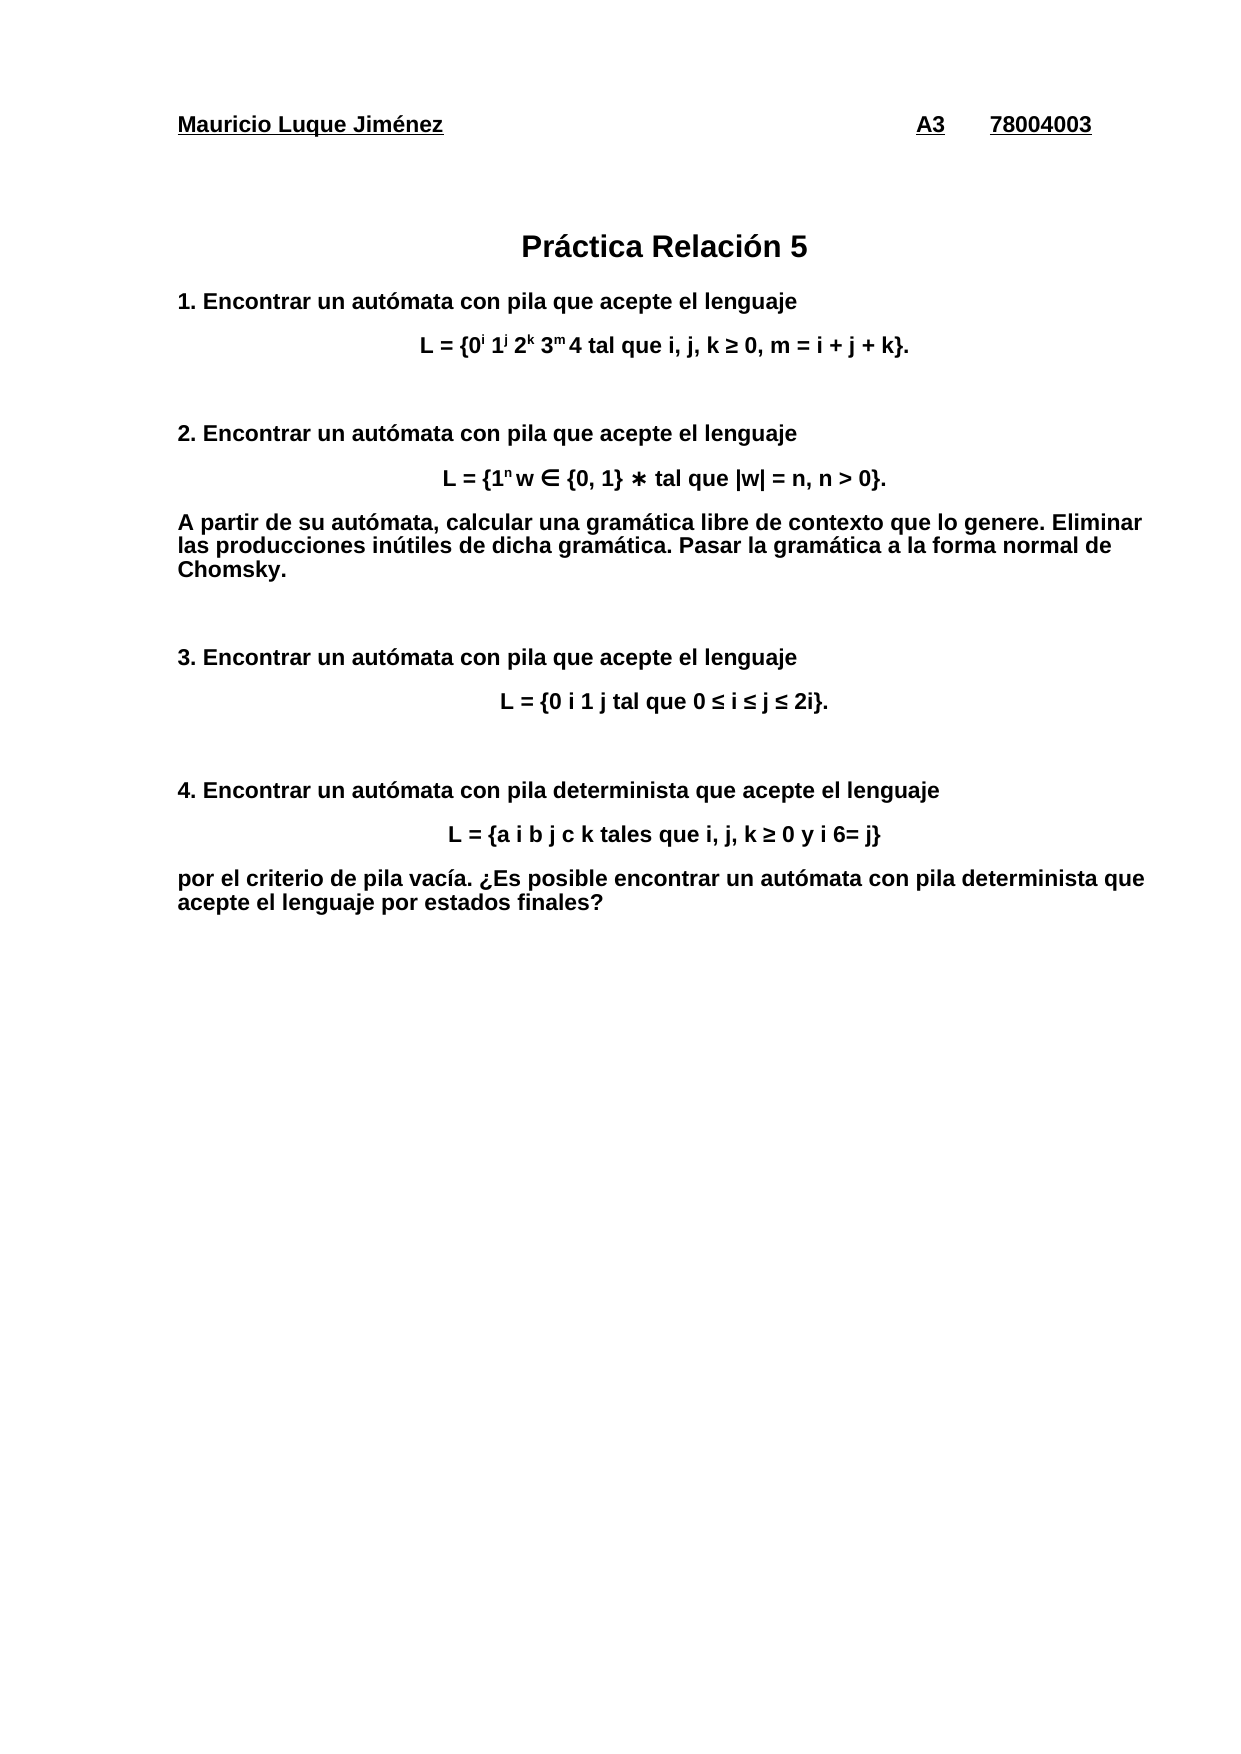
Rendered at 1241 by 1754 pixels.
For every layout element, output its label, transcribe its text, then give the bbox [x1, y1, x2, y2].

text 4. Encontrar un autómata con pila determinista que acepte el lenguaje [177, 779, 1152, 803]
text L = {1n w ∈ {0, 1} ∗ tal que |w| = n, n > 0}. [177, 467, 1152, 491]
text 3. Encontrar un autómata con pila que acepte el lenguaje [177, 647, 1152, 670]
text por el criterio de pila vacía. ¿Es posible encontrar un autómata con pila determinista que acepte el lenguaje por estados finales? [177, 868, 1152, 915]
text Práctica Relación 5 [177, 228, 1152, 264]
text L = {a i b j c k tales que i, j, k ≥ 0 y i 6= j} [177, 823, 1152, 847]
text 2. Encontrar un autómata con pila que acepte el lenguaje [177, 423, 1152, 447]
text 1. Encontrar un autómata con pila que acepte el lenguaje [177, 291, 1152, 314]
text Mauricio Luque Jiménez A3 78004003 [177, 118, 1152, 136]
text L = {0i 1j 2k 3m 4 tal que i, j, k ≥ 0, m = i + j + k}. [177, 335, 1152, 358]
text L = {0 i 1 j tal que 0 ≤ i ≤ j ≤ 2i}. [177, 691, 1152, 714]
text A partir de su autómata, calcular una gramática libre de contexto que lo genere. Eliminar las producciones inútiles de dicha gramática. Pasar la gramática a la forma normal de Chomsky. [177, 511, 1152, 582]
